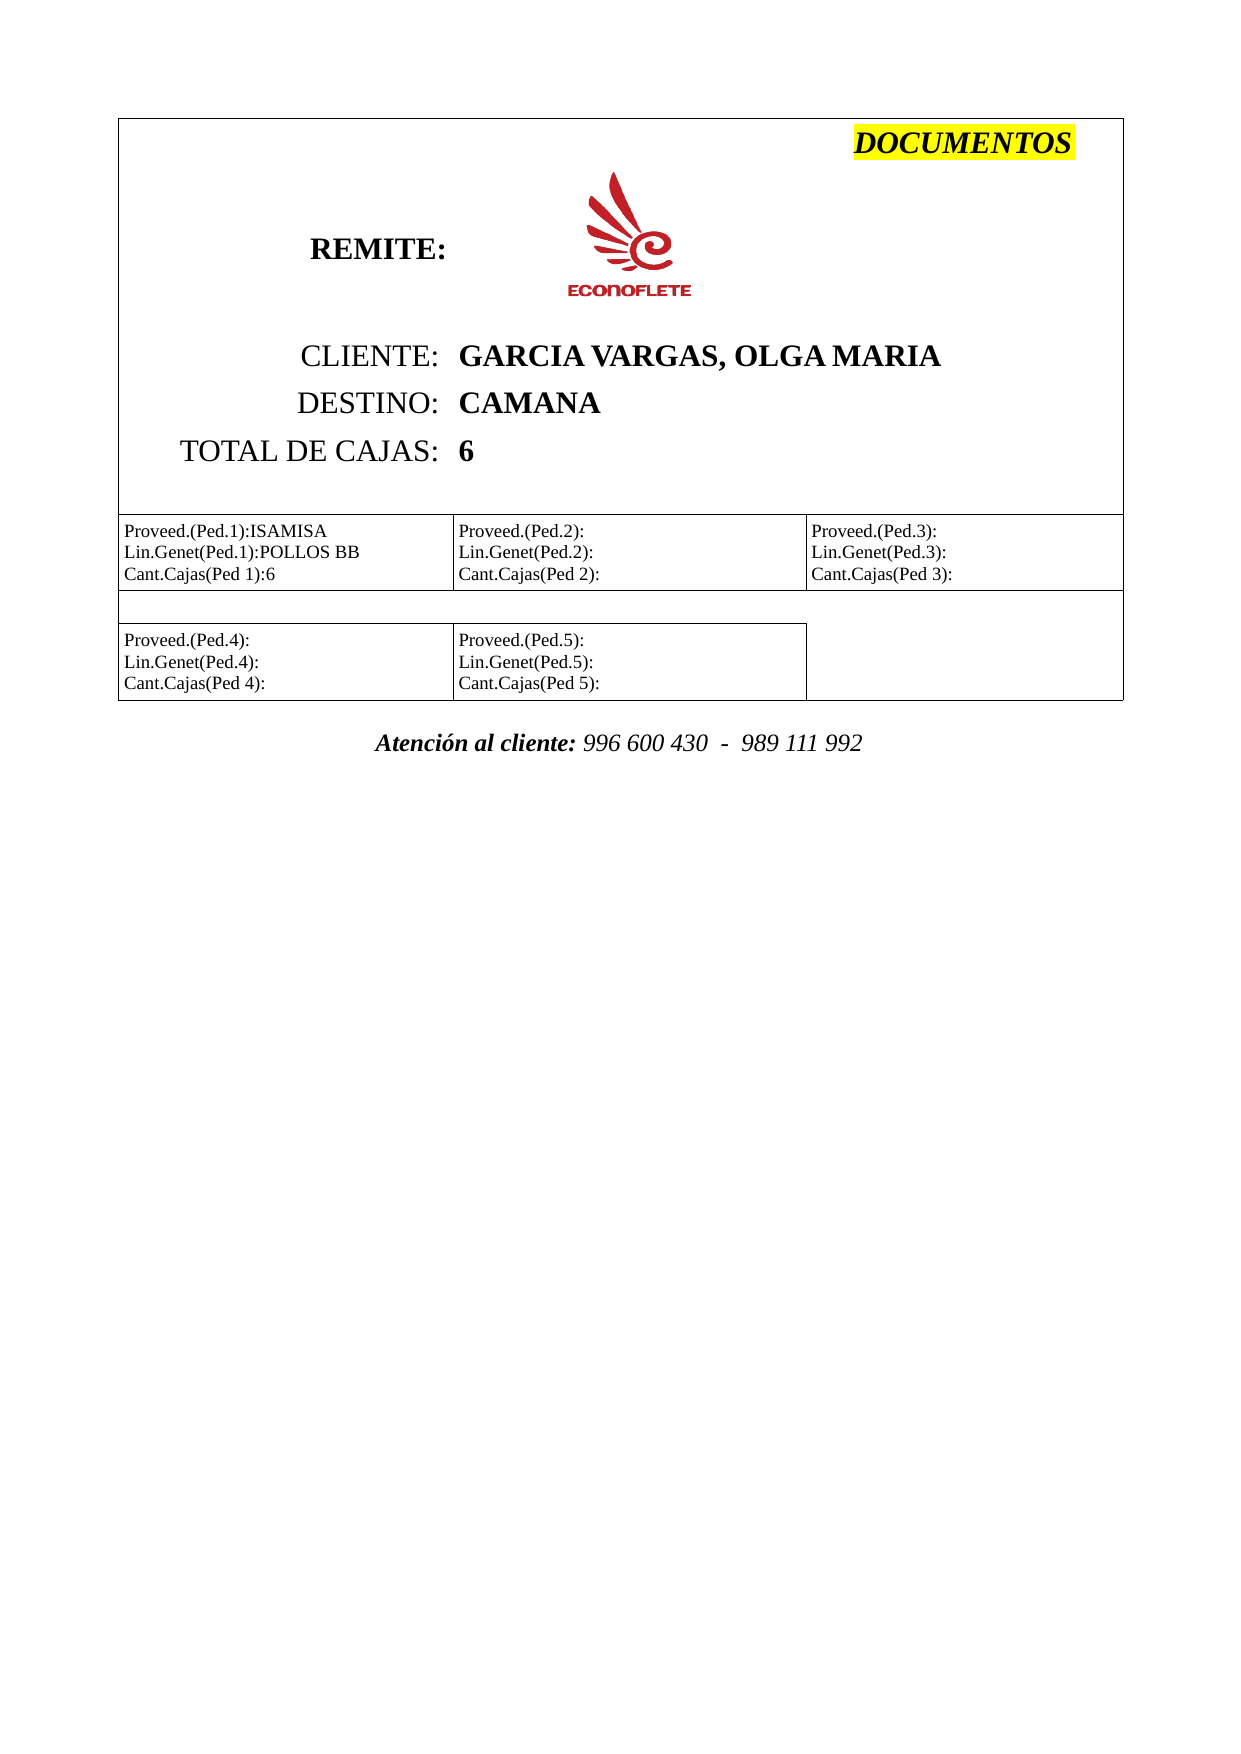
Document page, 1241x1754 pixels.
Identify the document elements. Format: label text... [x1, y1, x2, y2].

table_cell [453, 591, 806, 623]
table_cell [807, 623, 1123, 699]
table_cell CLIENTE: [119, 332, 453, 379]
table_cell [119, 474, 453, 514]
table_header DOCUMENTOS [806, 119, 1123, 166]
table_cell [806, 474, 1123, 514]
table_cell CAMANA [453, 379, 806, 426]
table_cell [806, 166, 1123, 332]
table_cell Proveed.(Ped.2): Lin.Genet(Ped.2): Cant.Cajas(Ped 2): [454, 515, 806, 590]
table_cell 6 [453, 426, 1123, 474]
table_header [119, 119, 453, 166]
table_cell Proveed.(Ped.4): Lin.Genet(Ped.4): Cant.Cajas(Ped 4): [119, 624, 453, 699]
picture [552, 171, 707, 297]
table_cell [453, 166, 806, 332]
table_header [453, 119, 806, 166]
text Atención al cliente: 996 600 430 - 989 111 992 [118, 728, 1122, 757]
table_cell DESTINO: [119, 379, 453, 426]
table_cell TOTAL DE CAJAS: [119, 426, 453, 474]
table_cell [453, 474, 806, 514]
table_cell Proveed.(Ped.3): Lin.Genet(Ped.3): Cant.Cajas(Ped 3): [807, 515, 1123, 590]
table_cell [119, 591, 453, 623]
table_cell REMITE: [119, 166, 453, 332]
table_cell Proveed.(Ped.1):ISAMISA Lin.Genet(Ped.1):POLLOS BB Cant.Cajas(Ped 1):6 [119, 515, 453, 590]
table_cell GARCIA VARGAS, OLGA MARIA [453, 332, 1123, 379]
table_cell [806, 379, 1123, 426]
table_cell [806, 591, 1123, 623]
table_cell Proveed.(Ped.5): Lin.Genet(Ped.5): Cant.Cajas(Ped 5): [454, 624, 806, 699]
